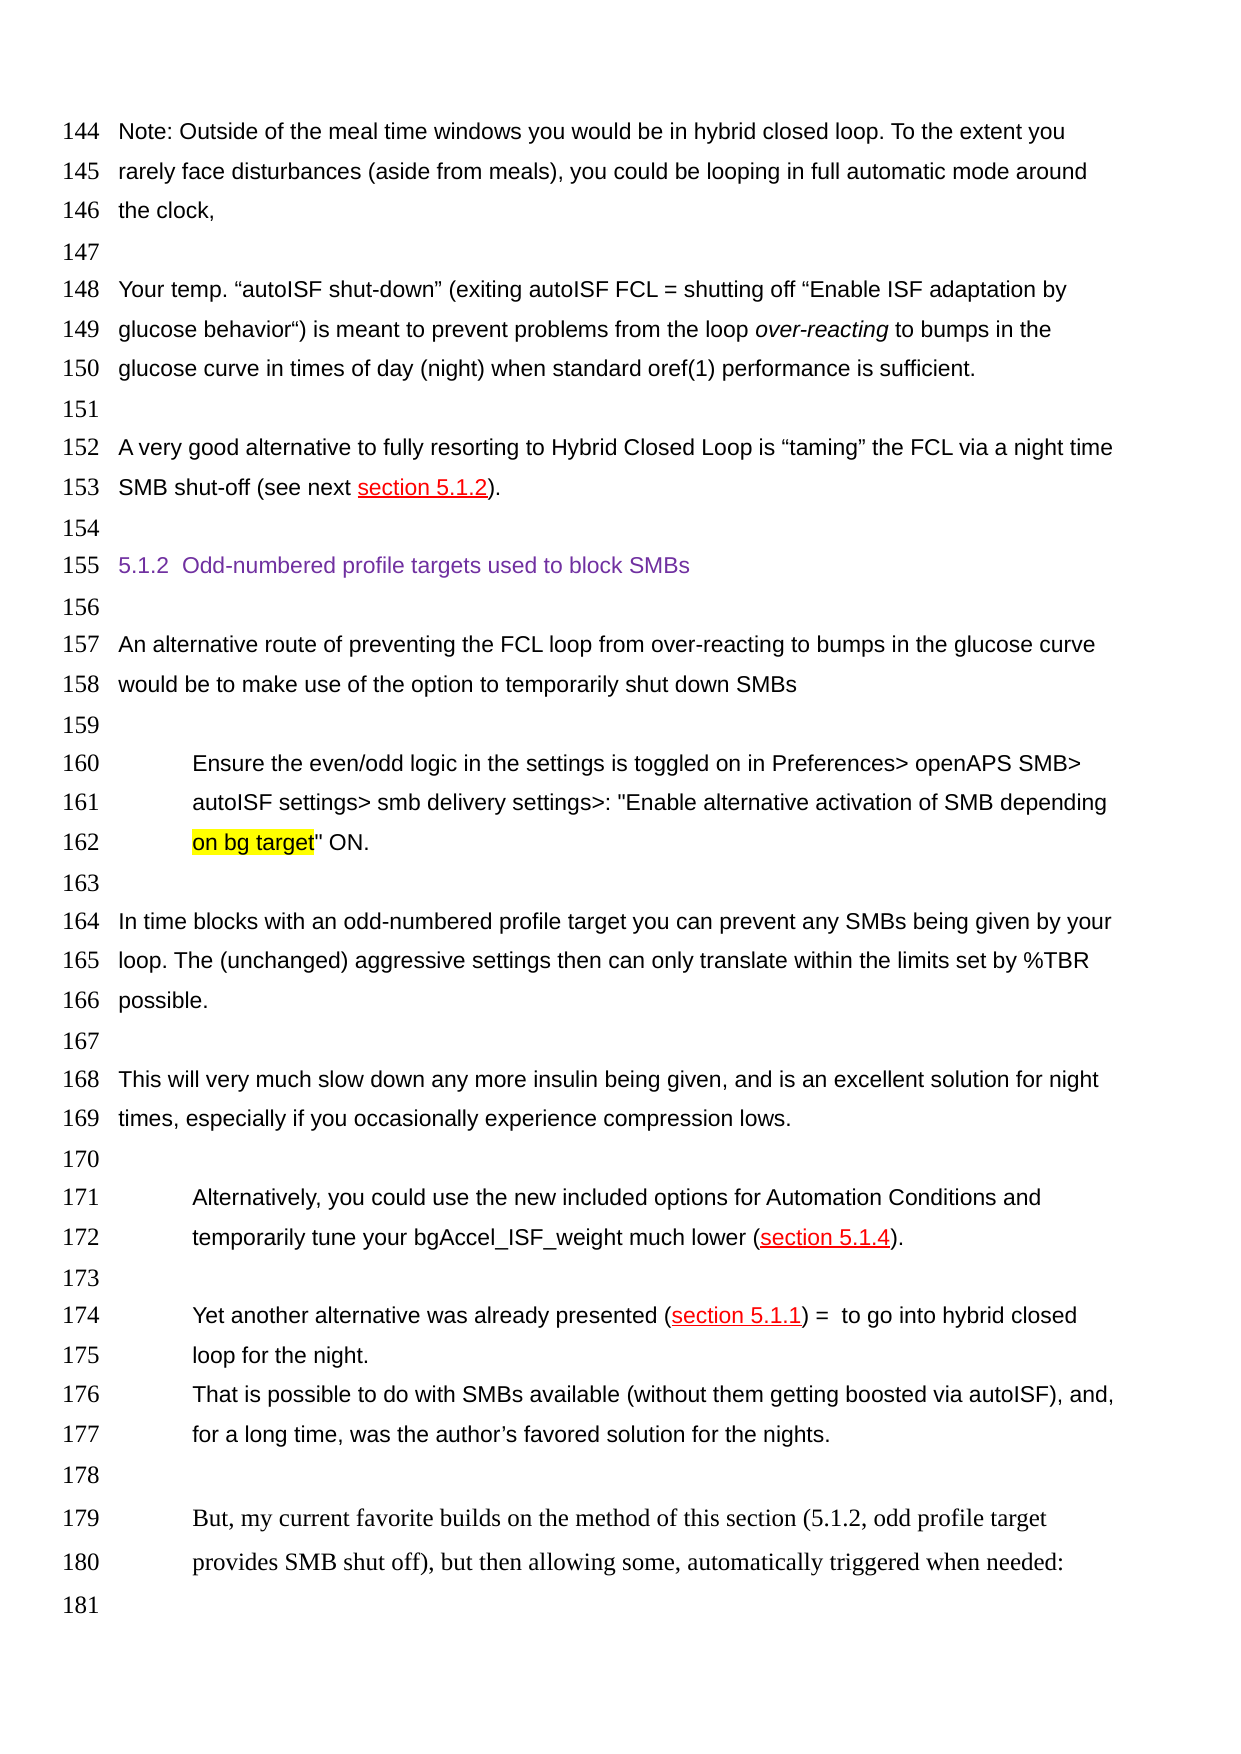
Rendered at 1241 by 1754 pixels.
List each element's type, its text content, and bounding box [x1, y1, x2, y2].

text A very good alternative to fully resorting to Hybrid Closed Loop is “taming” the FCL via a night time SMB shut-off (see next section 5.1.2). [118, 434, 1122, 500]
text Alternatively, you could use the new included options for Automation Conditions and temporarily tune your bgAccel_ISF_weight much lower (section 5.1.4). [192, 1184, 1122, 1250]
text Your temp. “autoISF shut-down” (exiting autoISF FCL = shutting off “Enable ISF adaptation by glucose behavior“) is meant to prevent problems from the loop over-reacting to bumps in the glucose curve in times of day (night) when standard oref(1) performance is sufficient. [118, 276, 1122, 381]
text But, my current favorite builds on the method of this section (5.1.2, odd profile target provides SMB shut off), but then allowing some, automatically triggered when needed: [192, 1503, 1122, 1575]
text In time blocks with an odd-numbered profile target you can prevent any SMBs being given by your loop. The (unchanged) aggressive settings then can only translate within the limits set by %TBR possible. [118, 908, 1122, 1013]
text This will very much slow down any more insulin being given, and is an excellent solution for night times, especially if you occasionally experience compression lows. [118, 1066, 1122, 1131]
text An alternative route of preventing the FCL loop from over-reacting to bumps in the glucose curve would be to make use of the option to temporarily shut down SMBs [118, 631, 1122, 697]
text 5.1.2 Odd-numbered profile targets used to block SMBs [118, 552, 1122, 579]
text That is possible to do with SMBs available (without them getting boosted via autoISF), and, for a long time, was the author’s favored solution for the nights. [192, 1381, 1122, 1447]
text Note: Outside of the meal time windows you would be in hybrid closed loop. To the extent you rarely face disturbances (aside from meals), you could be looping in full automatic mode around the clock, [118, 118, 1122, 223]
text Yet another alternative was already presented (section 5.1.1) = to go into hybrid closed loop for the night. [192, 1302, 1122, 1368]
text Ensure the even/odd logic in the settings is toggled on in Preferences> openAPS SMB> autoISF settings> smb delivery settings>: "Enable alternative activation of SMB depending on bg target" ON. [192, 750, 1122, 855]
